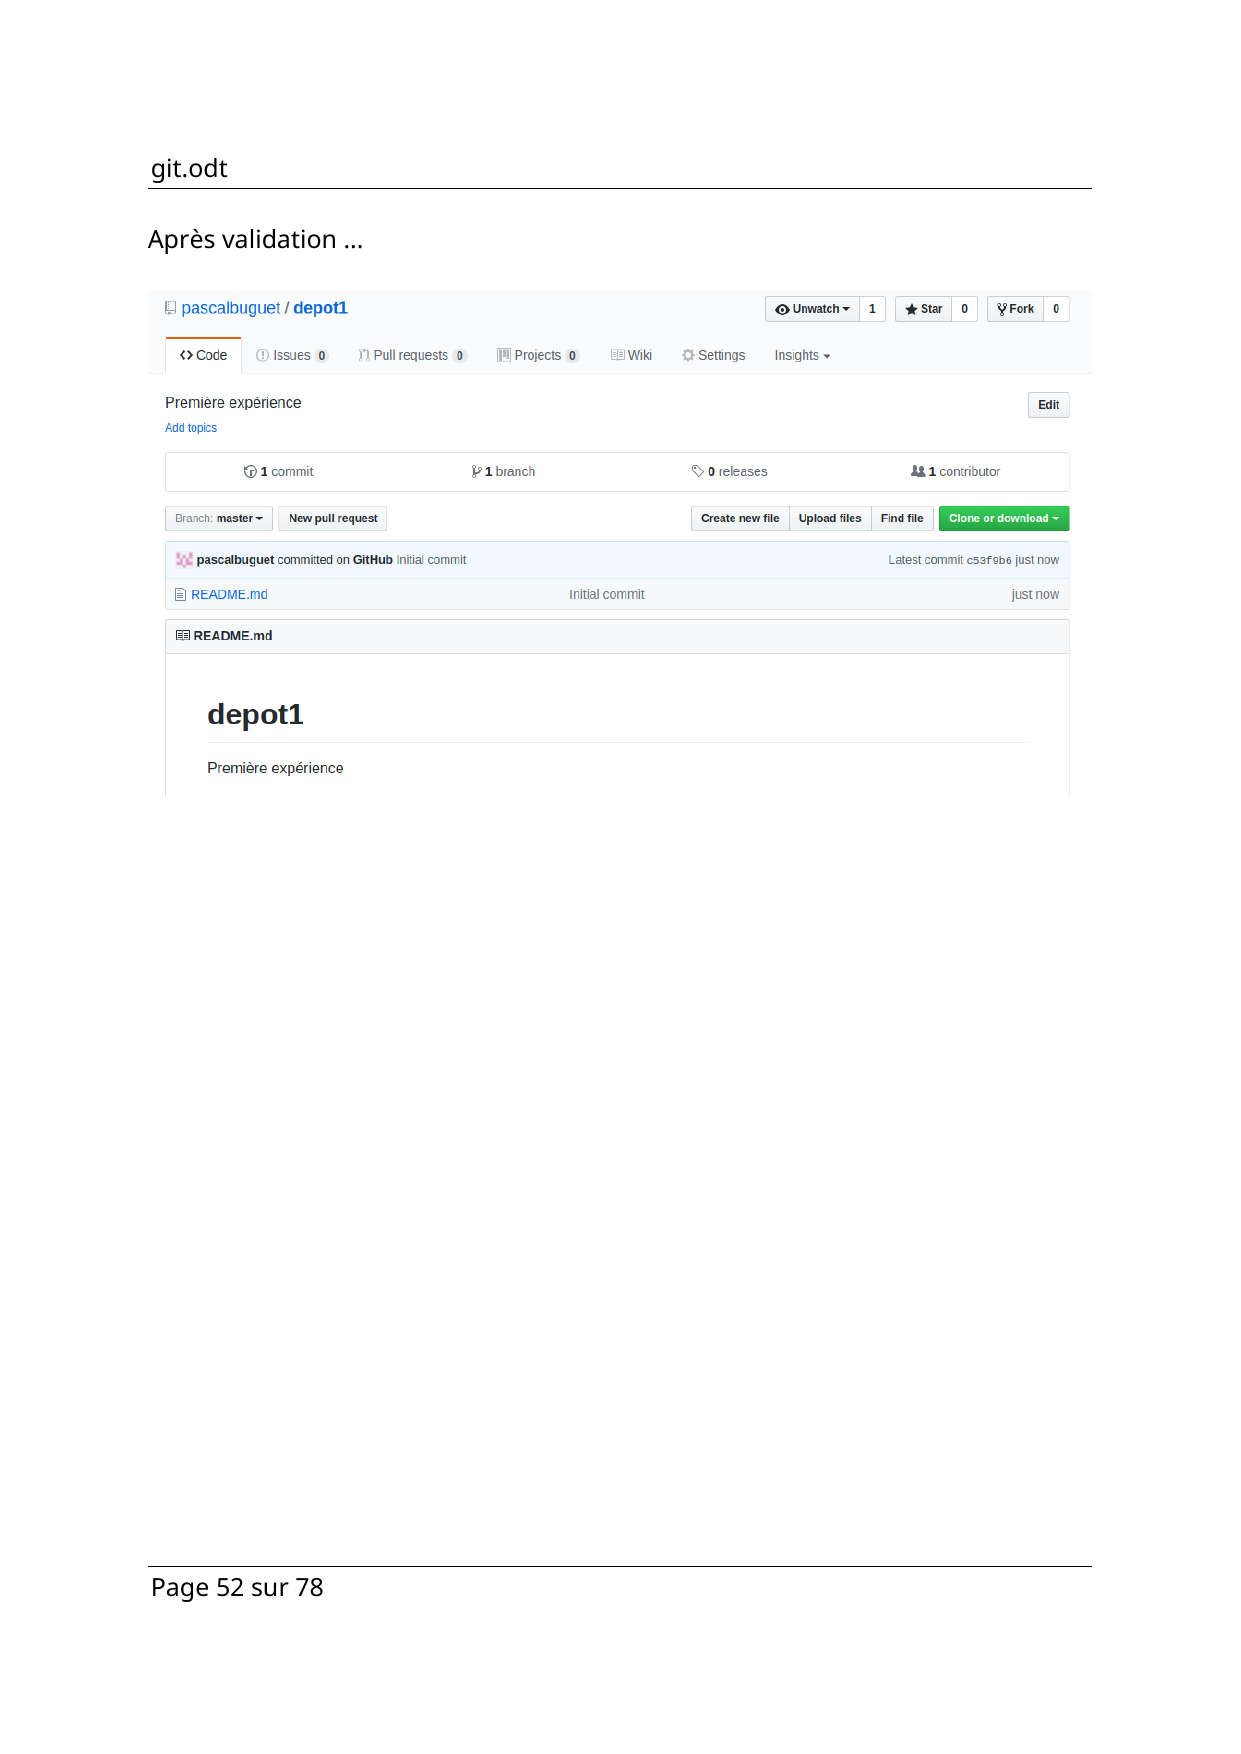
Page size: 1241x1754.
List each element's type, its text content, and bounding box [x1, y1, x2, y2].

text Après validation ... [148, 222, 1092, 256]
picture [147, 290, 1093, 796]
